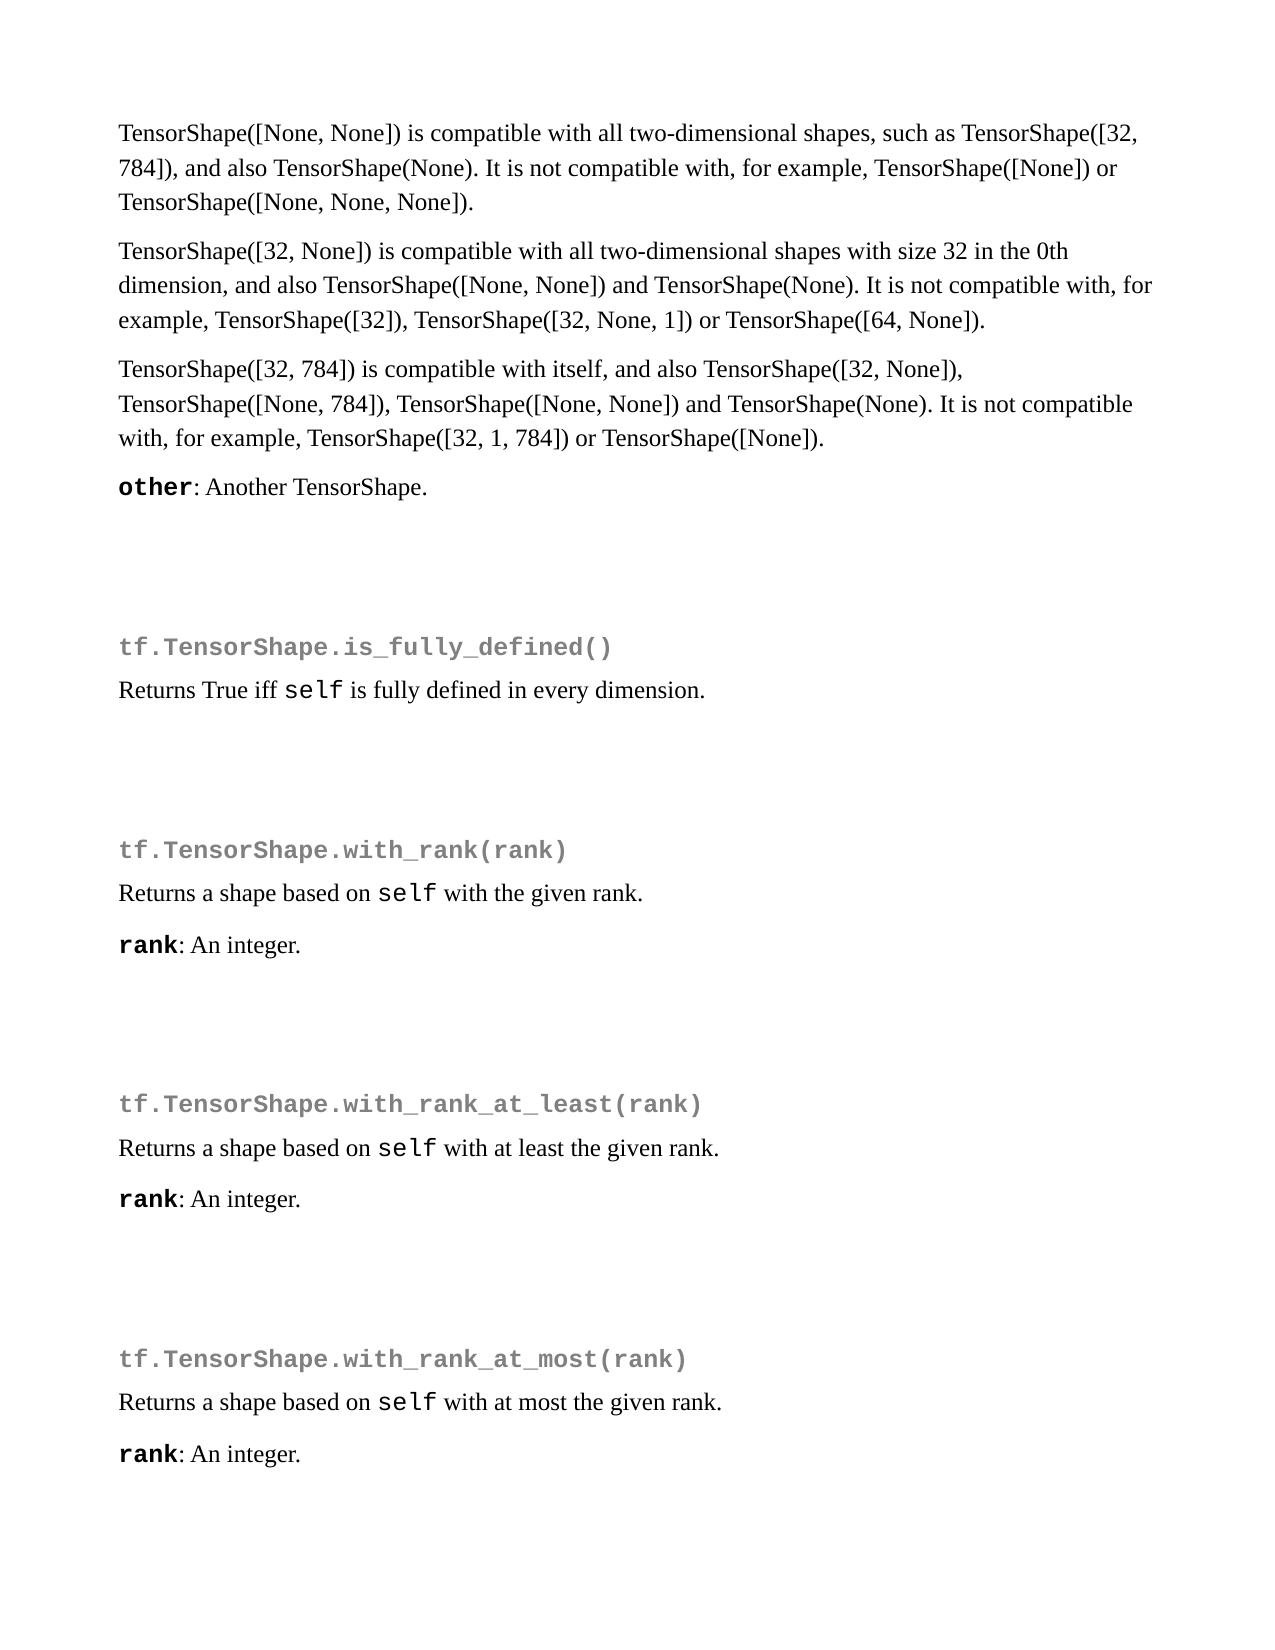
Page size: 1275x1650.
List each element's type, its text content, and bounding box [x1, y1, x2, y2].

subtitle tf.TensorShape.with_rank(rank) [118, 837, 1157, 866]
text rank: An integer. [118, 1439, 1157, 1470]
text other: Another TensorShape. [118, 472, 1157, 503]
text TensorShape([None, None]) is compatible with all two-dimensional shapes, such as TensorShape([32, 784]), and also TensorShape(None). It is not compatible with, for example, TensorShape([None]) or TensorShape([None, None, None]). [118, 118, 1157, 216]
text rank: An integer. [118, 930, 1157, 961]
subtitle tf.TensorShape.with_rank_at_most(rank) [118, 1347, 1157, 1375]
text rank: An integer. [118, 1184, 1157, 1215]
text TensorShape([32, None]) is compatible with all two-dimensional shapes with size 32 in the 0th dimension, and also TensorShape([None, None]) and TensorShape(None). It is not compatible with, for example, TensorShape([32]), TensorShape([32, None, 1]) or TensorShape([64, None]). [118, 236, 1157, 334]
text Returns True iff self is fully defined in every dimension. [118, 675, 1157, 706]
subtitle tf.TensorShape.with_rank_at_least(rank) [118, 1092, 1157, 1120]
subtitle tf.TensorShape.is_fully_defined() [118, 634, 1157, 663]
text TensorShape([32, 784]) is compatible with itself, and also TensorShape([32, None]), TensorShape([None, 784]), TensorShape([None, None]) and TensorShape(None). It is not compatible with, for example, TensorShape([32, 1, 784]) or TensorShape([None]). [118, 354, 1157, 452]
text Returns a shape based on self with at most the given rank. [118, 1387, 1157, 1418]
text Returns a shape based on self with at least the given rank. [118, 1133, 1157, 1164]
text Returns a shape based on self with the given rank. [118, 878, 1157, 909]
